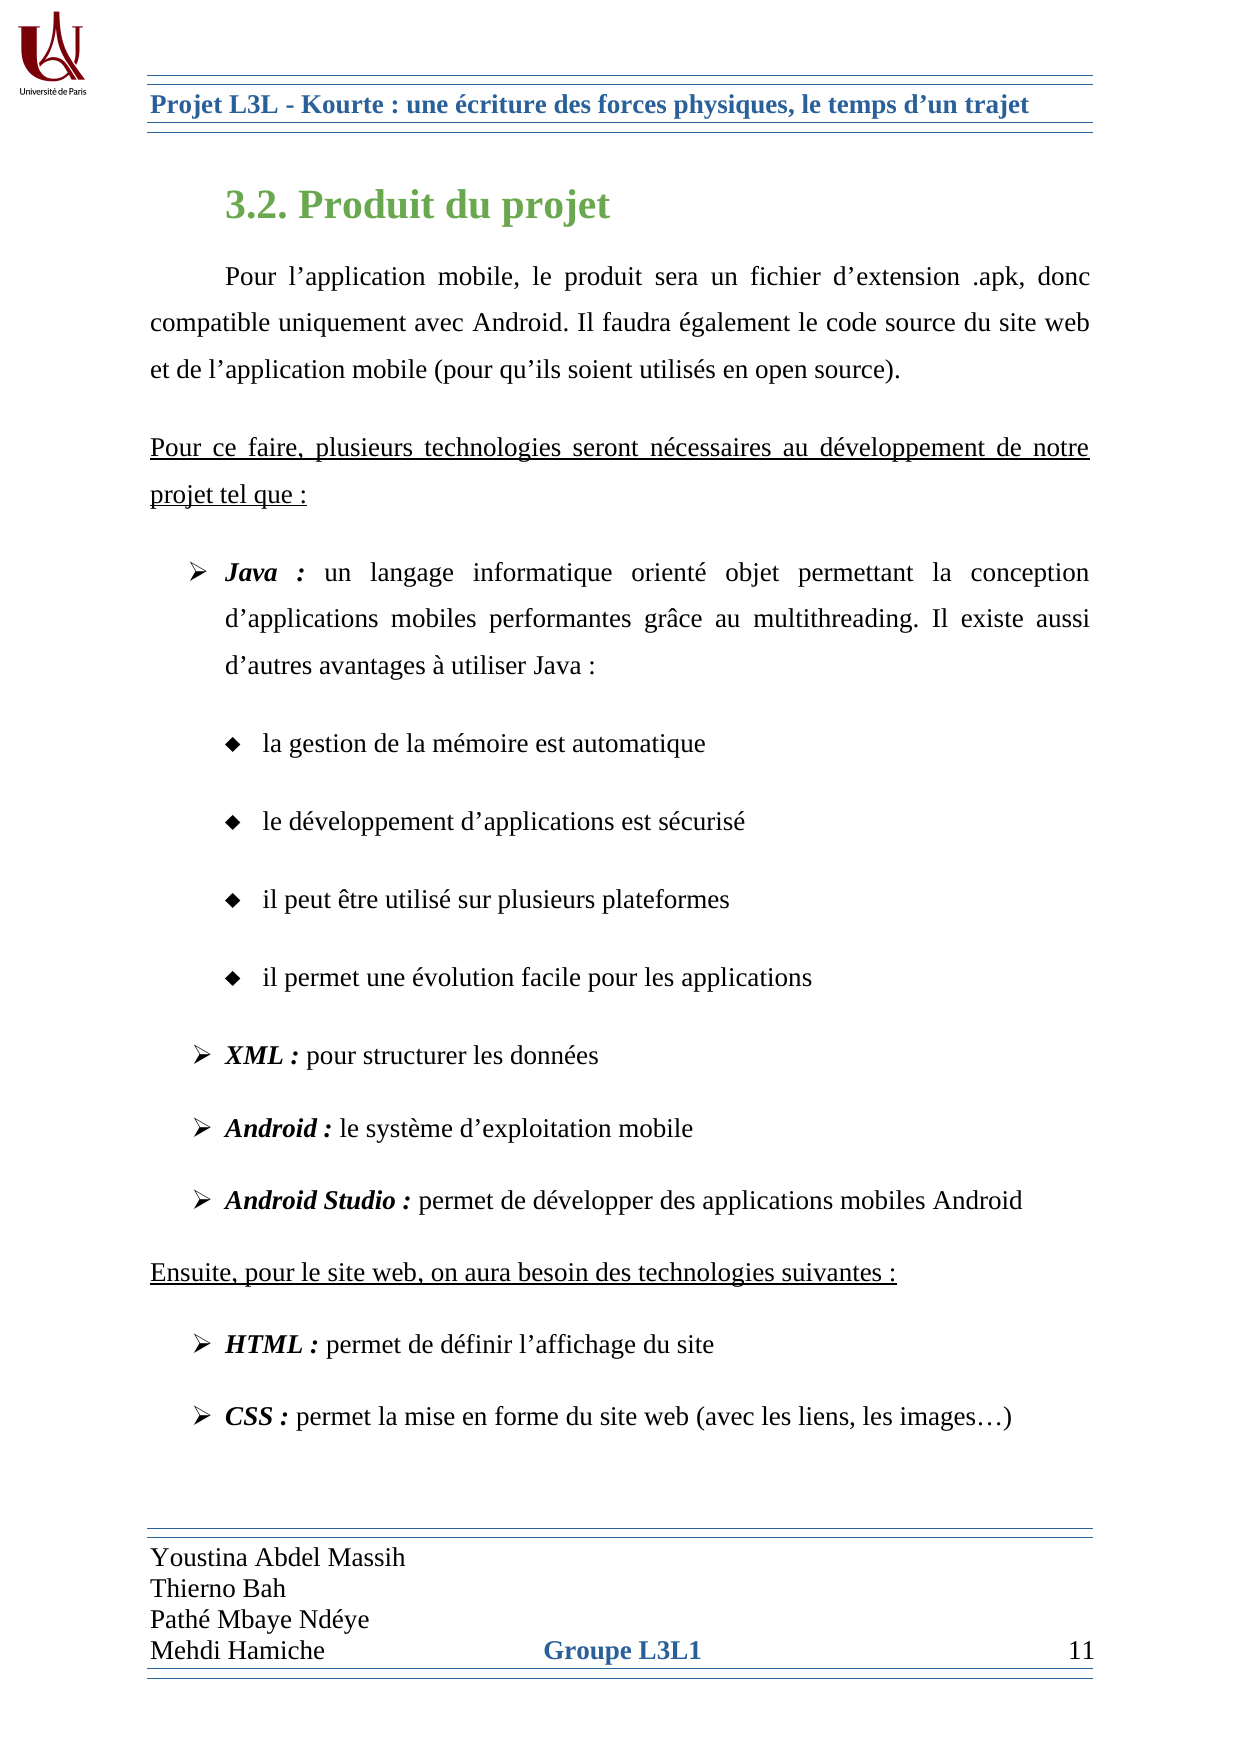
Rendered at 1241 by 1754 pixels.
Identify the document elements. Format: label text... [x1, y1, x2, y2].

picture [0, 0, 101, 107]
list Ensuite, pour le site web, on aura besoin des technologies suivantes : [150, 1256, 1090, 1287]
list XML : pour structurer les données [191, 1039, 1090, 1071]
list il permet une évolution facile pour les applications [225, 961, 1090, 993]
list CSS : permet la mise en forme du site web (avec les liens, les images…) [191, 1400, 1090, 1431]
list il peut être utilisé sur plusieurs plateformes [225, 883, 1090, 914]
list HTML : permet de définir l’affichage du site [191, 1328, 1090, 1359]
list Java : un langage informatique orienté objet permettant la conception d’applications mobiles performantes grâce au multithreading. Il existe aussi d’autres avantages à utiliser Java : [187, 556, 1090, 680]
list la gestion de la mémoire est automatique [225, 727, 1090, 758]
list Android : le système d’exploitation mobile [191, 1112, 1090, 1143]
list le développement d’applications est sécurisé [225, 805, 1090, 836]
text projet tel que : [150, 460, 1090, 509]
text Pour l’application mobile, le produit sera un fichier d’extension .apk, donc compatible uniquement avec Android. Il faudra également le code source du site web et de l’application mobile (pour qu’ils soient utilisés en open source). [150, 260, 1090, 384]
subtitle 3.2. Produit du projet [150, 179, 1090, 227]
list Android Studio : permet de développer des applications mobiles Android [191, 1184, 1090, 1215]
text Pour ce faire, plusieurs technologies seront nécessaires au développement de notre [150, 431, 1090, 458]
